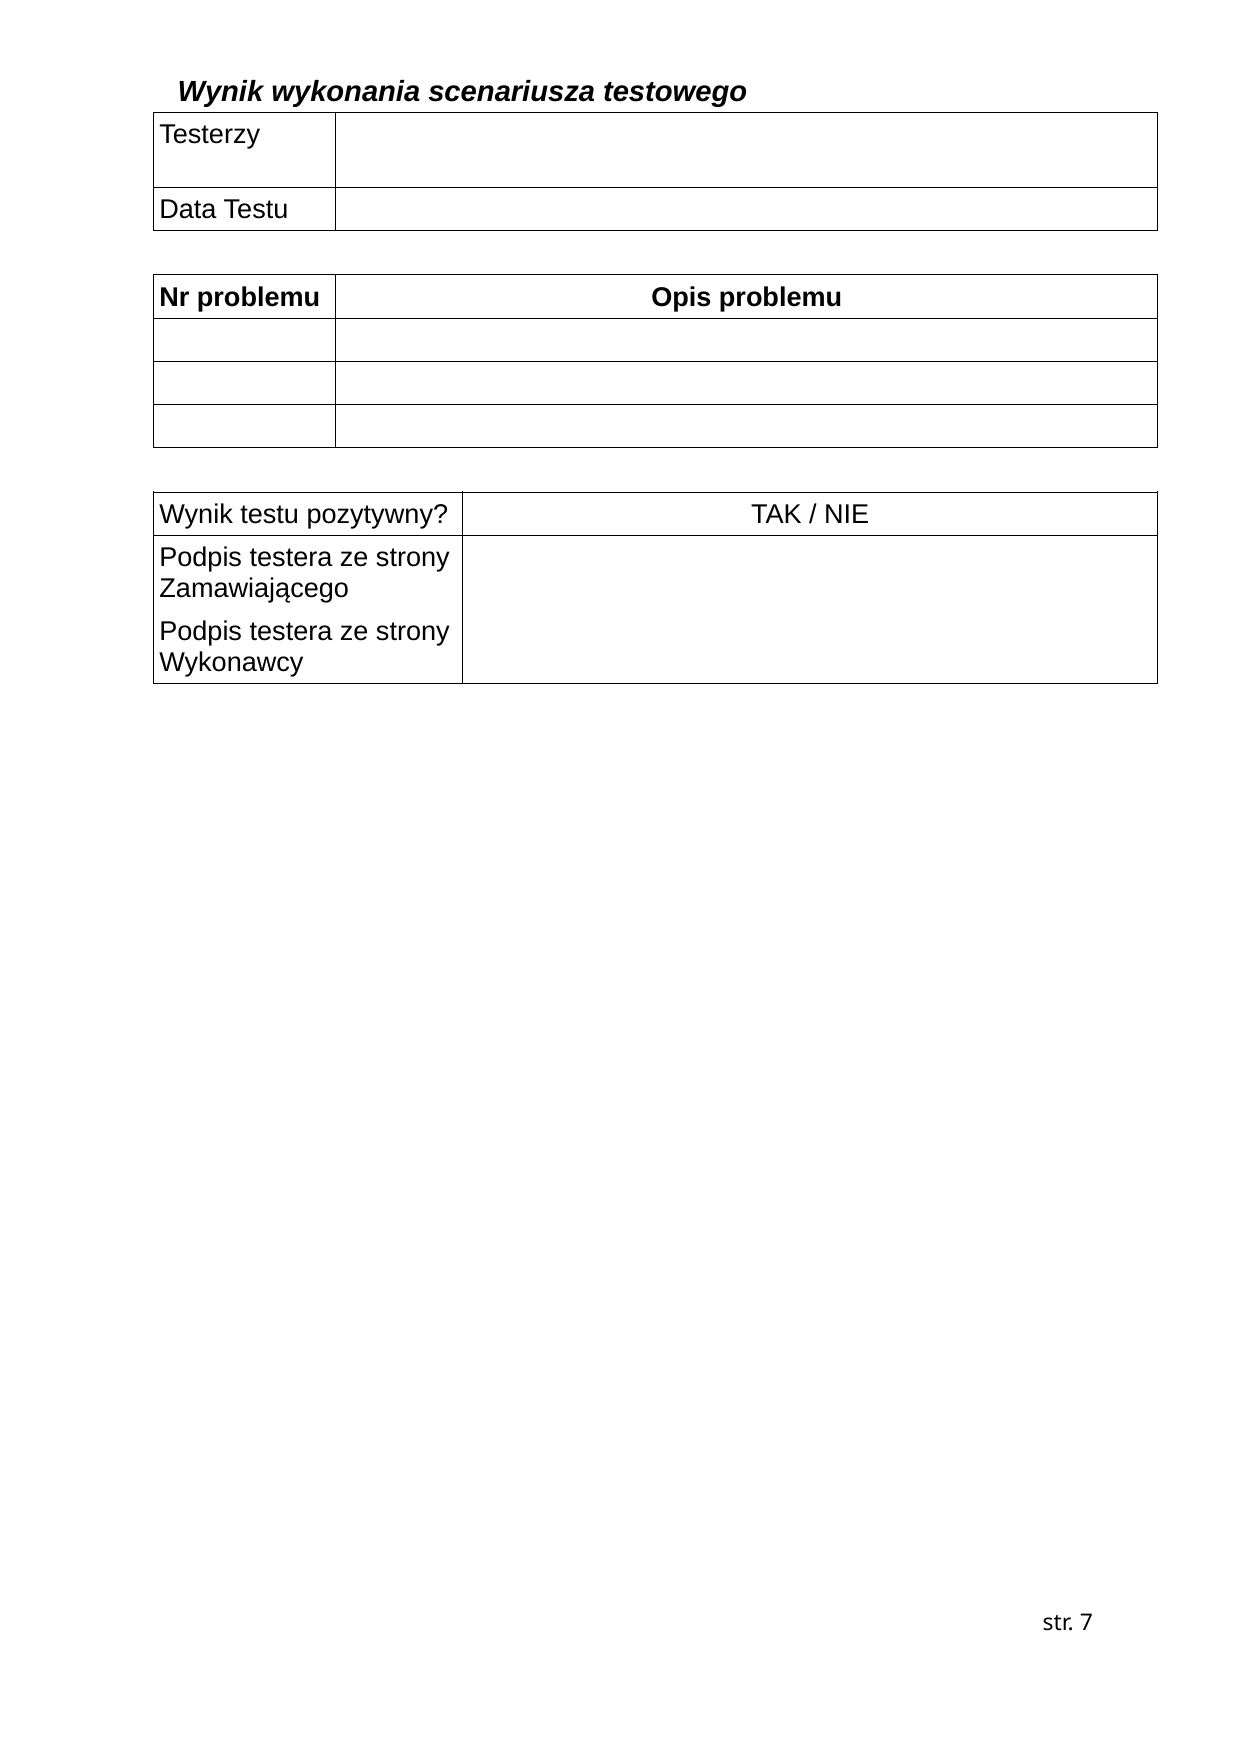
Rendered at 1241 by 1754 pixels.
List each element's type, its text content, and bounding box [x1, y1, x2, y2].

table_cell [154, 362, 335, 404]
table_header Opis problemu [336, 275, 1157, 317]
text Wynik wykonania scenariusza testowego [177, 74, 1093, 107]
table_cell Podpis testera ze strony Wykonawcy [154, 609, 462, 683]
table_header TAK / NIE [463, 493, 1157, 535]
table_cell [154, 405, 335, 447]
table_cell [336, 405, 1157, 447]
table_cell [154, 319, 335, 361]
table_cell [463, 609, 1157, 683]
table_cell [336, 362, 1157, 404]
table_header Wynik testu pozytywny? [154, 493, 462, 535]
table_header Nr problemu [154, 275, 335, 317]
table_cell [463, 536, 1157, 609]
table_header [336, 113, 1157, 187]
table_cell [336, 319, 1157, 361]
table_header Testerzy [154, 113, 335, 187]
table_cell [336, 188, 1157, 230]
table_cell Data Testu [154, 188, 335, 230]
table_cell Podpis testera ze strony Zamawiającego [154, 536, 462, 609]
